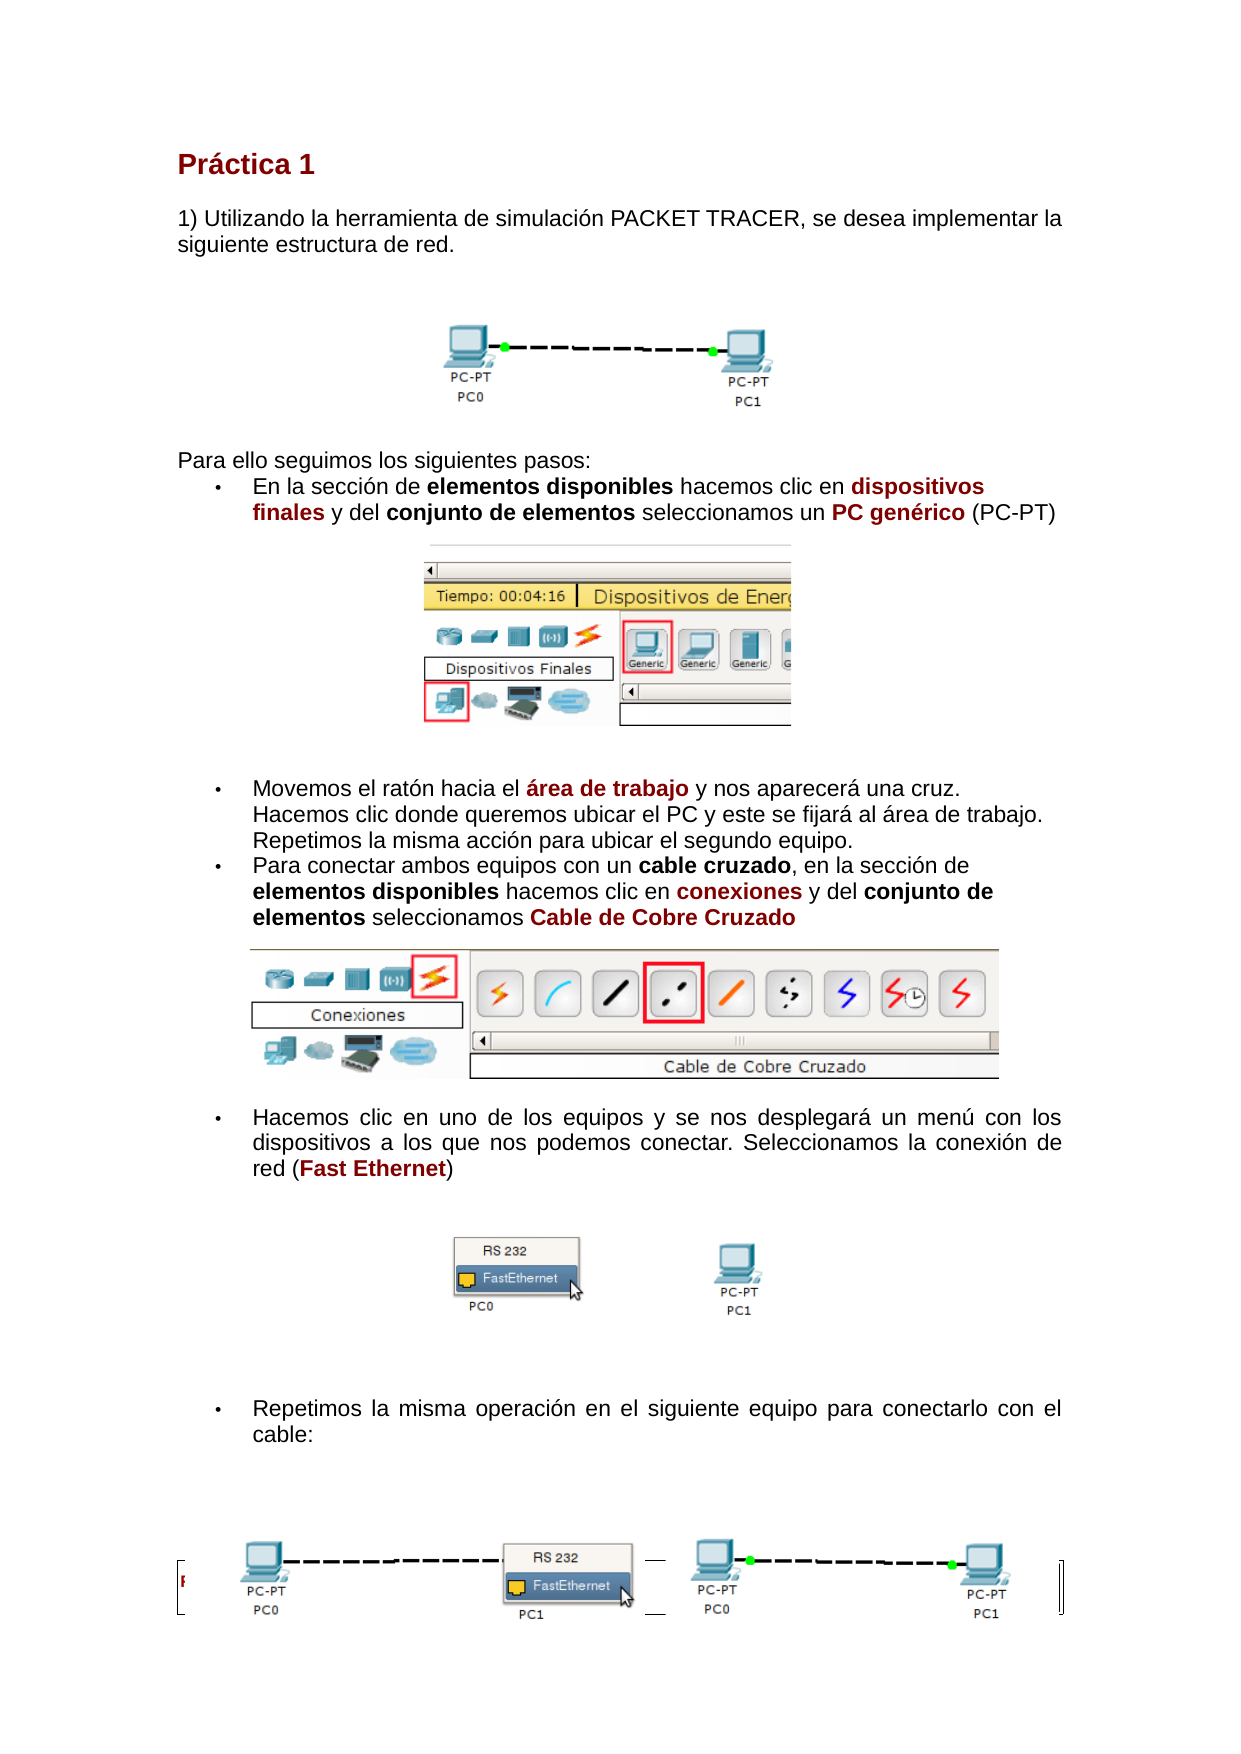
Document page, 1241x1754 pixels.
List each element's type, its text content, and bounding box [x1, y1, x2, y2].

picture [423, 532, 792, 726]
list Hacemos clic en uno de los equipos y se nos desplegará un menú con los dispositivos a los que nos podemos conectar. Seleccionamos la conexión de red (Fast Ethernet) [215, 1104, 1063, 1181]
list Para conectar ambos equipos con un cable cruzado, en la sección de elementos disponibles hacemos clic en conexiones y del conjunto de elementos seleccionamos Cable de Cobre Cruzado [215, 853, 1063, 930]
picture [417, 282, 823, 448]
list Movemos el ratón hacia el área de trabajo y nos aparecerá una cruz. Hacemos clic donde queremos ubicar el PC y este se fijará al área de trabajo. Repetimos la misma acción para ubicar el segundo equipo. [215, 776, 1063, 853]
text Práctica 1 [177, 148, 1063, 180]
list Repetimos la misma operación en el siguiente equipo para conectarlo con el cable: [215, 1396, 1063, 1447]
text Para ello seguimos los siguientes pasos: [177, 282, 1063, 473]
text 1) Utilizando la herramienta de simulación PACKET TRACER, se desea implementar la siguiente estructura de red. [177, 206, 1063, 257]
picture [665, 1498, 1060, 1659]
list En la sección de elementos disponibles hacemos clic en dispositivos finales y del conjunto de elementos seleccionamos un PC genérico (PC-PT) [215, 473, 1063, 525]
picture [249, 949, 999, 1079]
picture [411, 1181, 829, 1371]
picture [185, 1477, 645, 1691]
